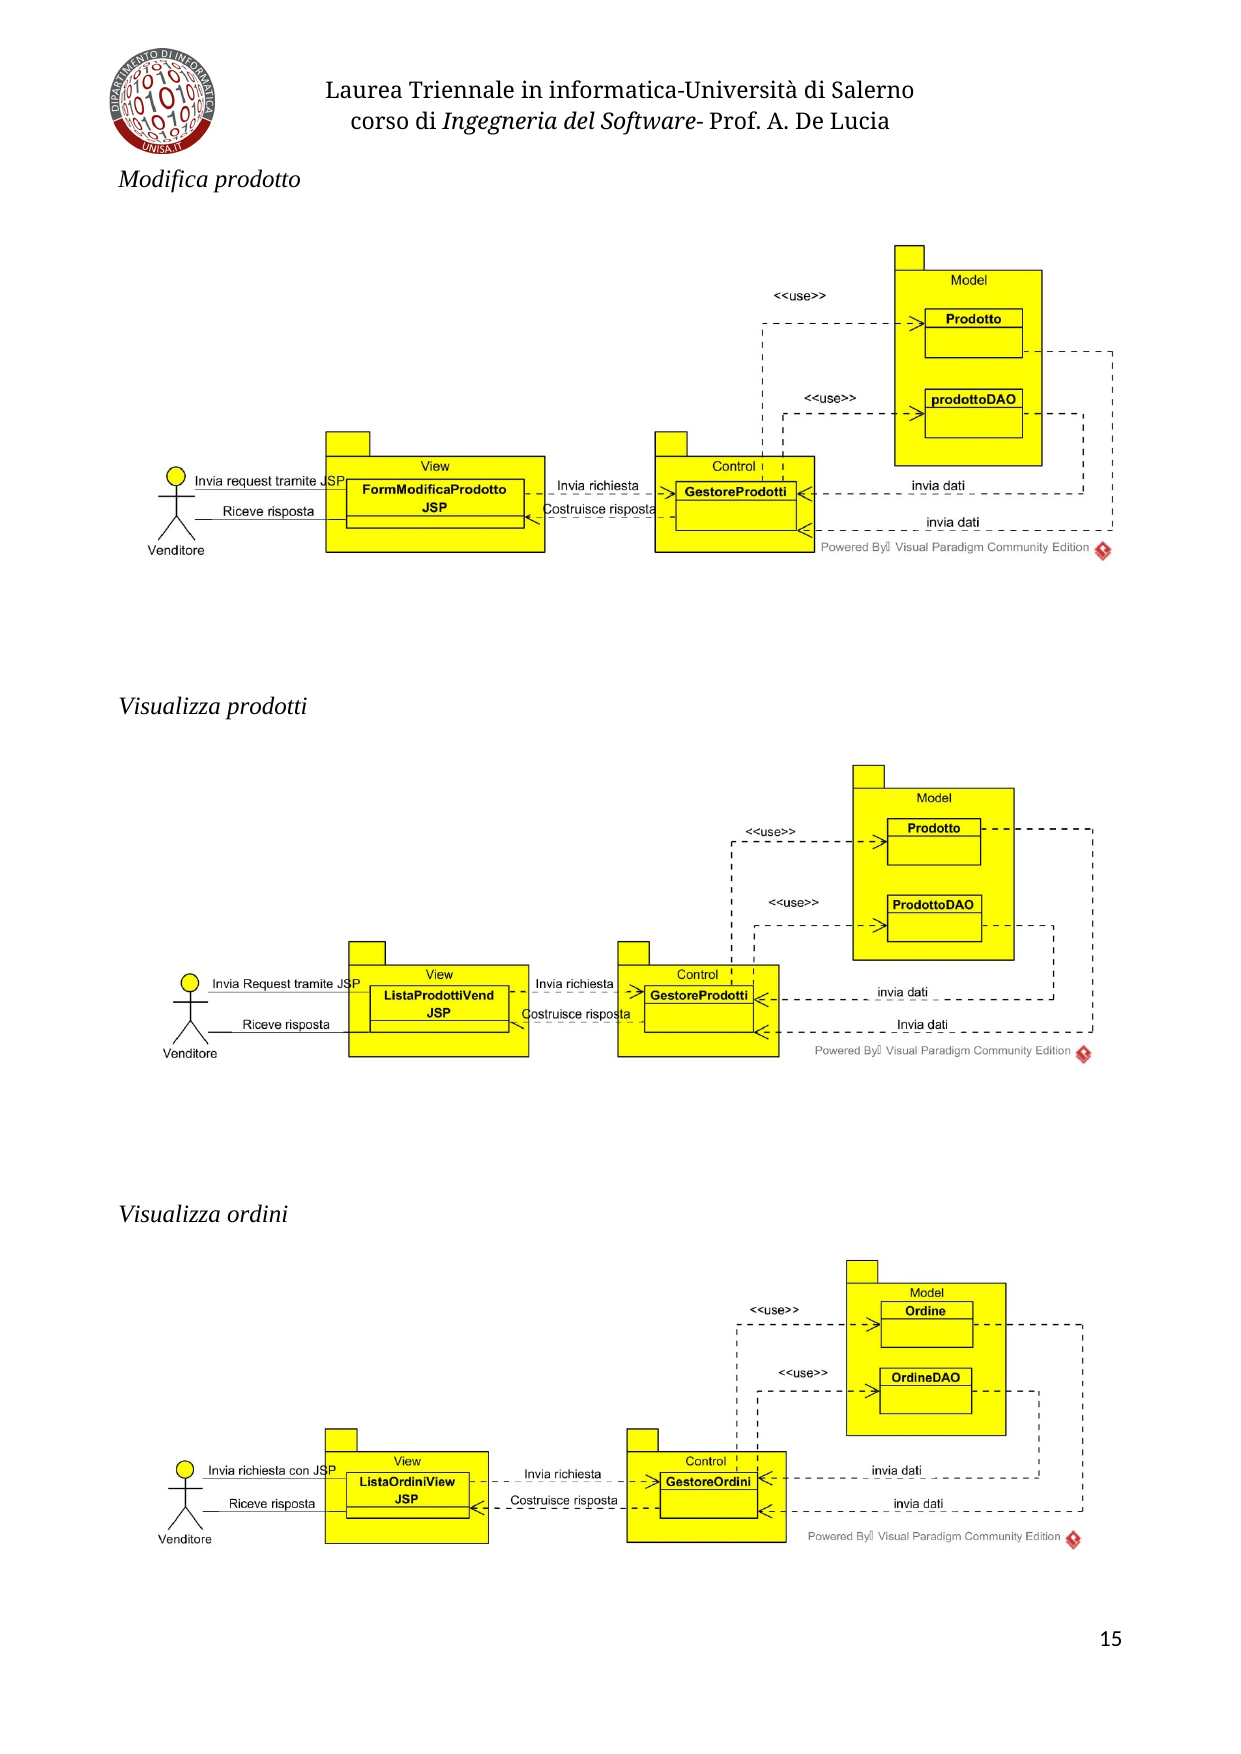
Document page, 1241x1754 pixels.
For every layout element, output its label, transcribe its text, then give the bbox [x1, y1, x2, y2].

text Visualizza ordini [118, 1199, 1122, 1227]
text Modifica prodotto [118, 164, 1122, 193]
text Visualizza prodotti [118, 691, 1122, 720]
